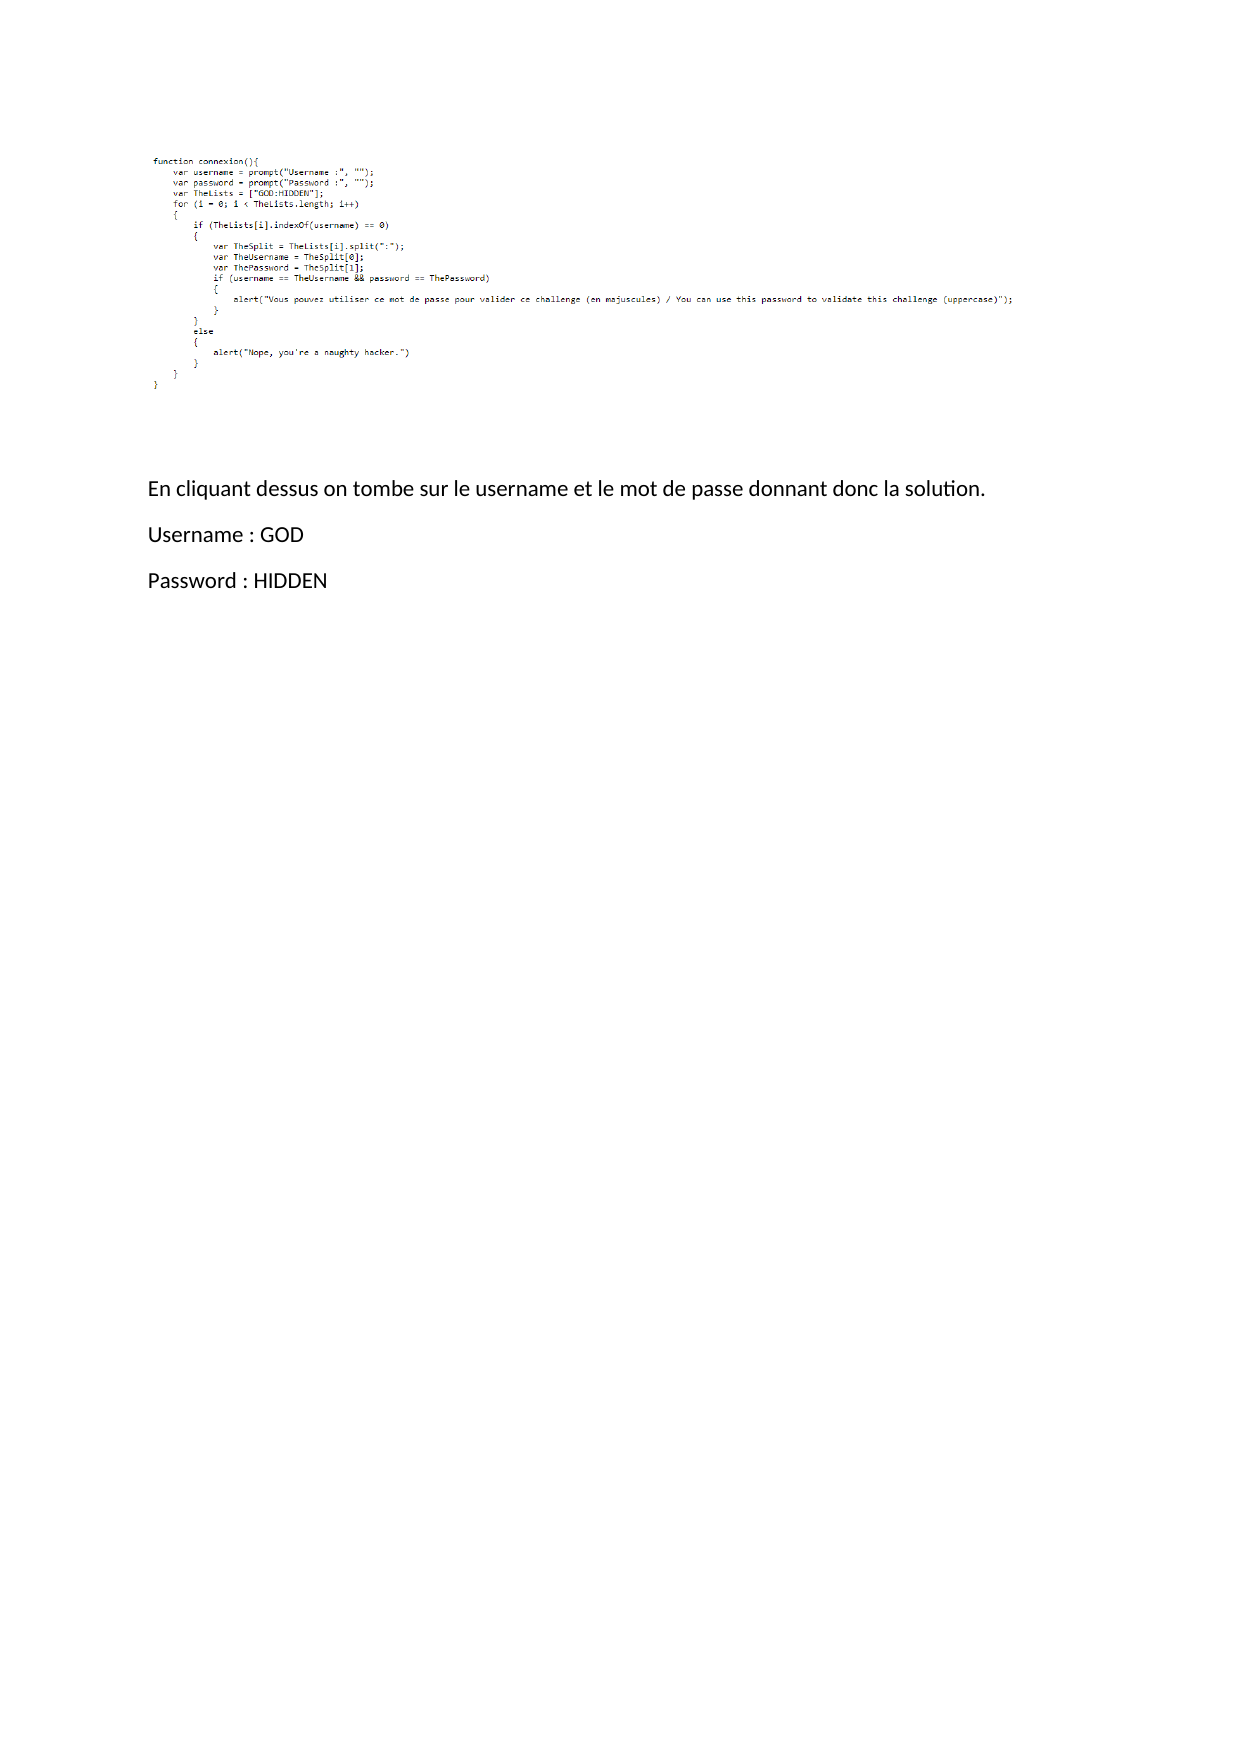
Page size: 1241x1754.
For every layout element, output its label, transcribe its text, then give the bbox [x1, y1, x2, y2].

text Password : HIDDEN [148, 566, 1093, 594]
text Username : GOD [148, 520, 1093, 548]
text En cliquant dessus on tombe sur le username et le mot de passe donnant donc la solution. [148, 474, 1093, 502]
